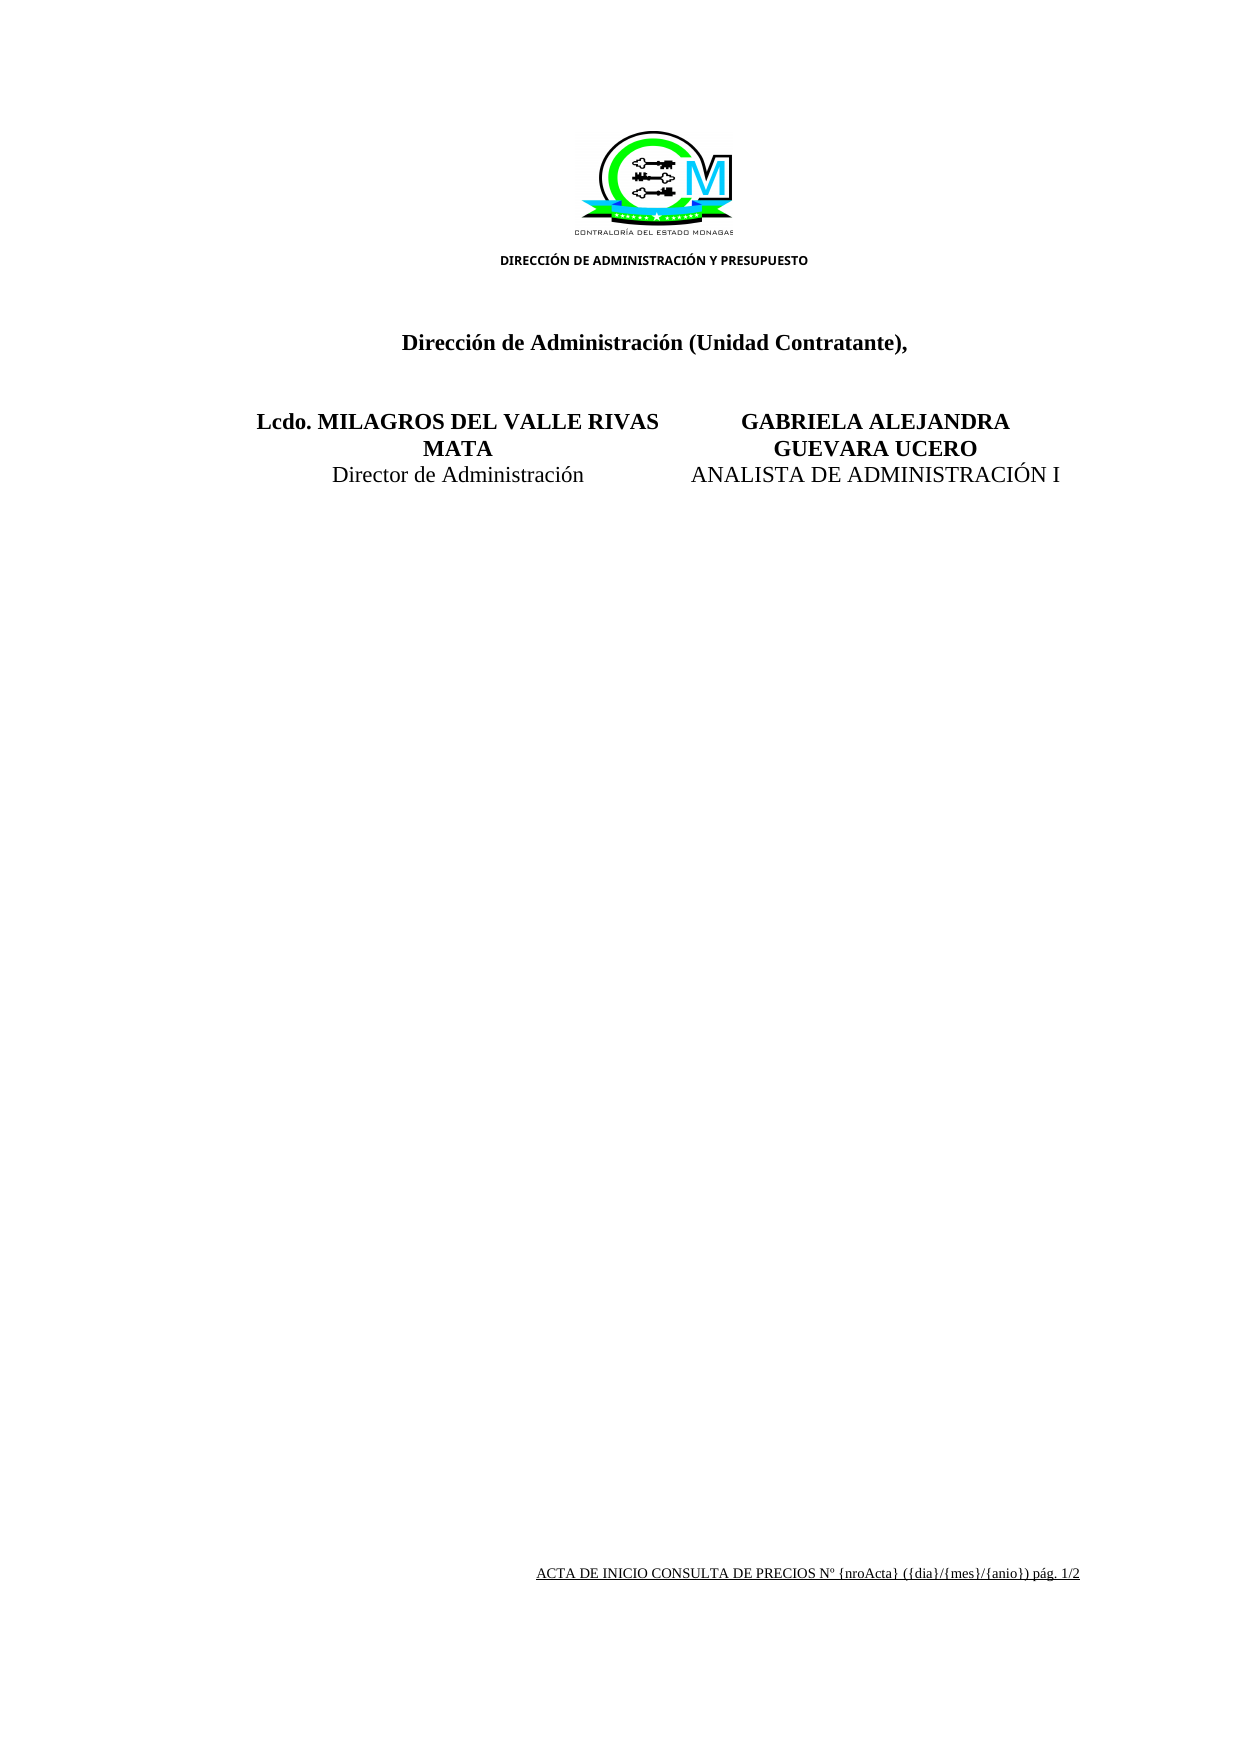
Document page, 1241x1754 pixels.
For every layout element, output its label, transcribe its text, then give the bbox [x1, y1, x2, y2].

table_header Dirección de Administración (Unidad Contratante), [237, 329, 1072, 356]
picture [574, 131, 733, 235]
table_cell GABRIELA ALEJANDRA GUEVARA UCERO ANALISTA DE ADMINISTRACIÓN I [679, 356, 1072, 487]
table_cell Lcdo. MILAGROS DEL VALLE RIVAS MATA Director de Administración [237, 356, 679, 487]
